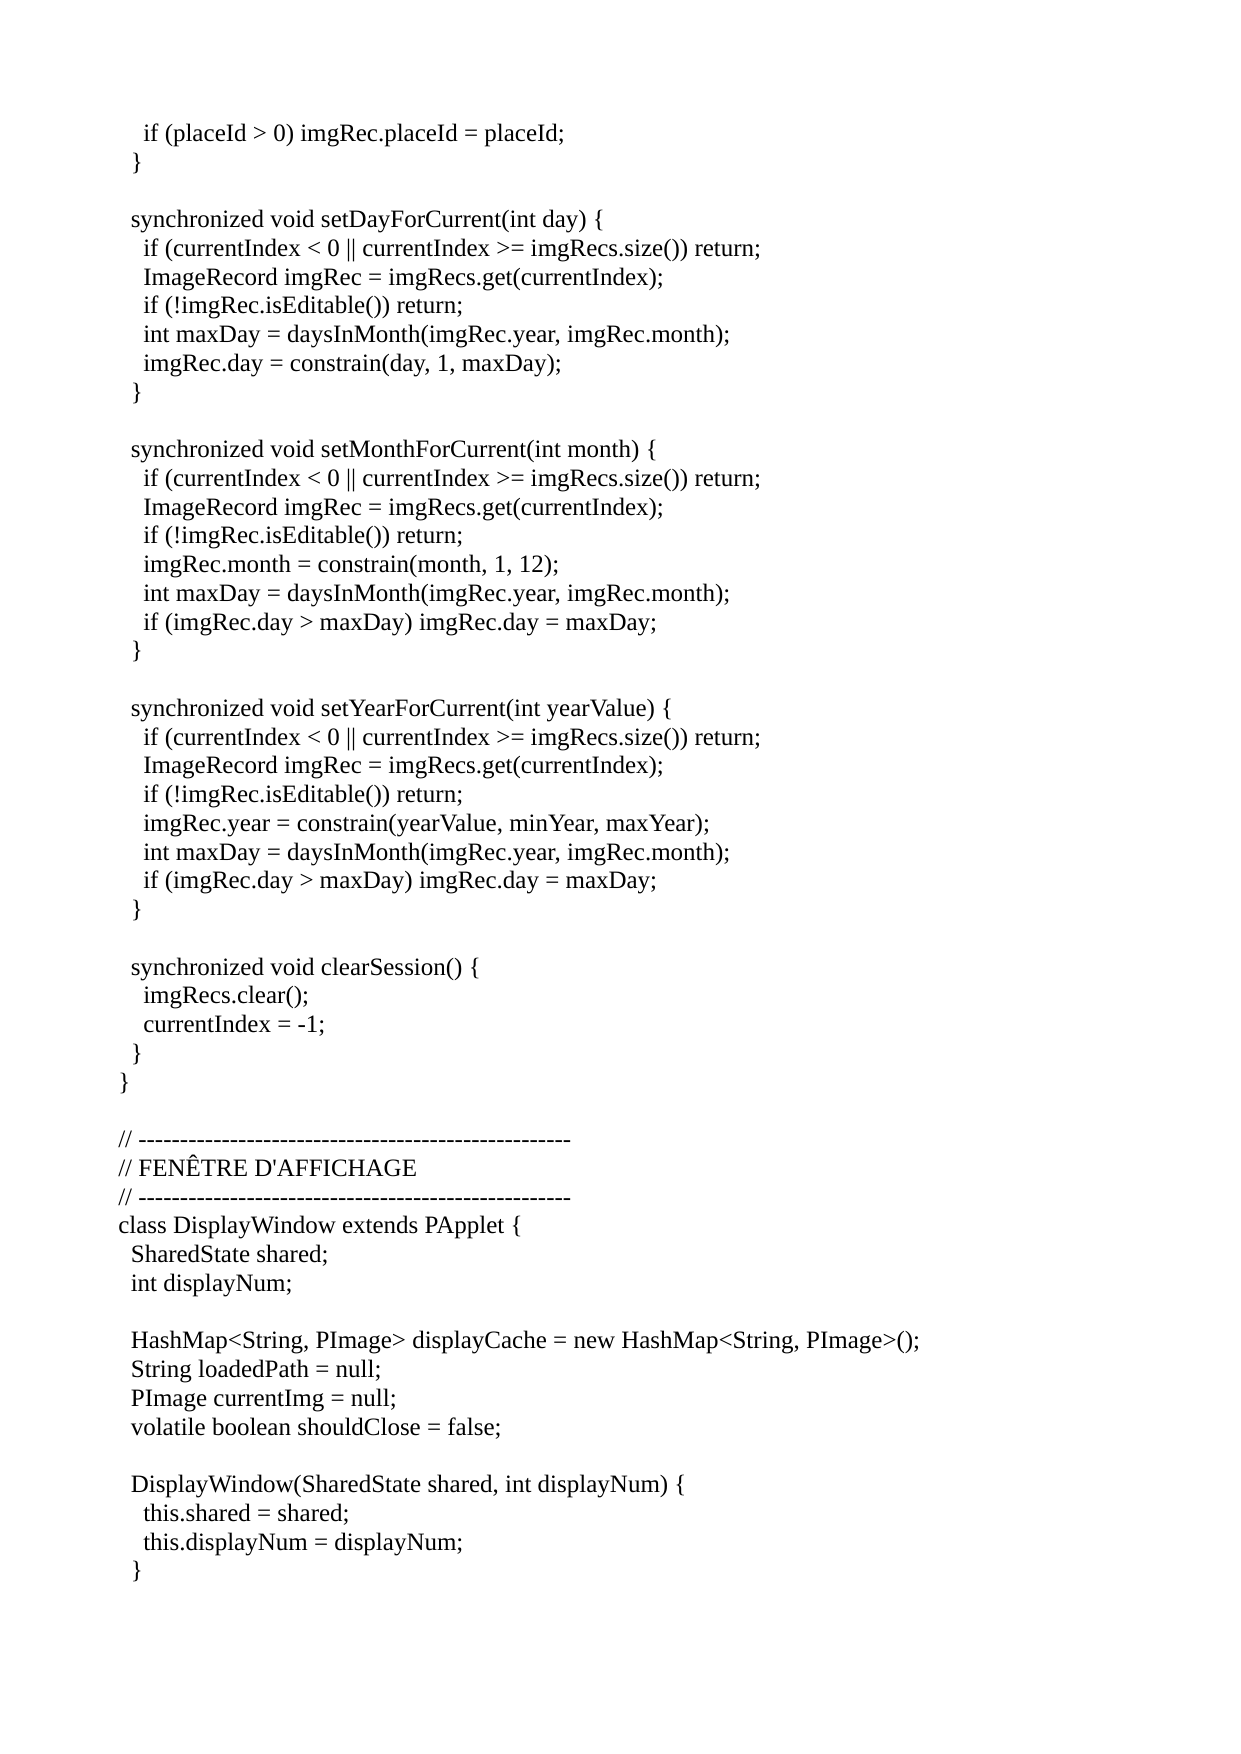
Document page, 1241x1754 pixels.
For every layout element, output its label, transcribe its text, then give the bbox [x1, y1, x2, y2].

text imgRec.year = constrain(yearValue, minYear, maxYear); [118, 808, 1122, 837]
text if (currentIndex < 0 || currentIndex >= imgRecs.size()) return; [118, 722, 1122, 751]
text this.shared = shared; [118, 1498, 1122, 1527]
text int maxDay = daysInMonth(imgRec.year, imgRec.month); [118, 578, 1122, 607]
text // ---------------------------------------------------- [118, 1182, 1122, 1211]
text if (!imgRec.isEditable()) return; [118, 521, 1122, 549]
text imgRec.month = constrain(month, 1, 12); [118, 549, 1122, 578]
text ImageRecord imgRec = imgRecs.get(currentIndex); [118, 262, 1122, 291]
text } [118, 1067, 1122, 1096]
text synchronized void clearSession() { [118, 952, 1122, 981]
text if (currentIndex < 0 || currentIndex >= imgRecs.size()) return; [118, 233, 1122, 262]
text ImageRecord imgRec = imgRecs.get(currentIndex); [118, 492, 1122, 521]
text PImage currentImg = null; [118, 1383, 1122, 1412]
text imgRecs.clear(); [118, 981, 1122, 1009]
text volatile boolean shouldClose = false; [118, 1412, 1122, 1441]
text } [118, 894, 1122, 923]
text if (placeId > 0) imgRec.placeId = placeId; [118, 118, 1122, 147]
text synchronized void setDayForCurrent(int day) { [118, 204, 1122, 233]
text if (!imgRec.isEditable()) return; [118, 291, 1122, 319]
text } [118, 636, 1122, 664]
text // FENÊTRE D'AFFICHAGE [118, 1153, 1122, 1182]
text int displayNum; [118, 1268, 1122, 1297]
text if (imgRec.day > maxDay) imgRec.day = maxDay; [118, 607, 1122, 636]
text if (!imgRec.isEditable()) return; [118, 779, 1122, 808]
text } [118, 1038, 1122, 1067]
text } [118, 1556, 1122, 1584]
text this.displayNum = displayNum; [118, 1527, 1122, 1556]
text } [118, 147, 1122, 176]
text DisplayWindow(SharedState shared, int displayNum) { [118, 1469, 1122, 1498]
text if (imgRec.day > maxDay) imgRec.day = maxDay; [118, 866, 1122, 894]
text int maxDay = daysInMonth(imgRec.year, imgRec.month); [118, 837, 1122, 866]
text String loadedPath = null; [118, 1354, 1122, 1383]
text currentIndex = -1; [118, 1009, 1122, 1038]
text HashMap<String, PImage> displayCache = new HashMap<String, PImage>(); [118, 1326, 1122, 1354]
text imgRec.day = constrain(day, 1, maxDay); [118, 348, 1122, 377]
text class DisplayWindow extends PApplet { [118, 1211, 1122, 1239]
text } [118, 377, 1122, 406]
text if (currentIndex < 0 || currentIndex >= imgRecs.size()) return; [118, 463, 1122, 492]
text SharedState shared; [118, 1239, 1122, 1268]
text synchronized void setYearForCurrent(int yearValue) { [118, 693, 1122, 722]
text ImageRecord imgRec = imgRecs.get(currentIndex); [118, 751, 1122, 779]
text // ---------------------------------------------------- [118, 1124, 1122, 1153]
text synchronized void setMonthForCurrent(int month) { [118, 434, 1122, 463]
text int maxDay = daysInMonth(imgRec.year, imgRec.month); [118, 319, 1122, 348]
